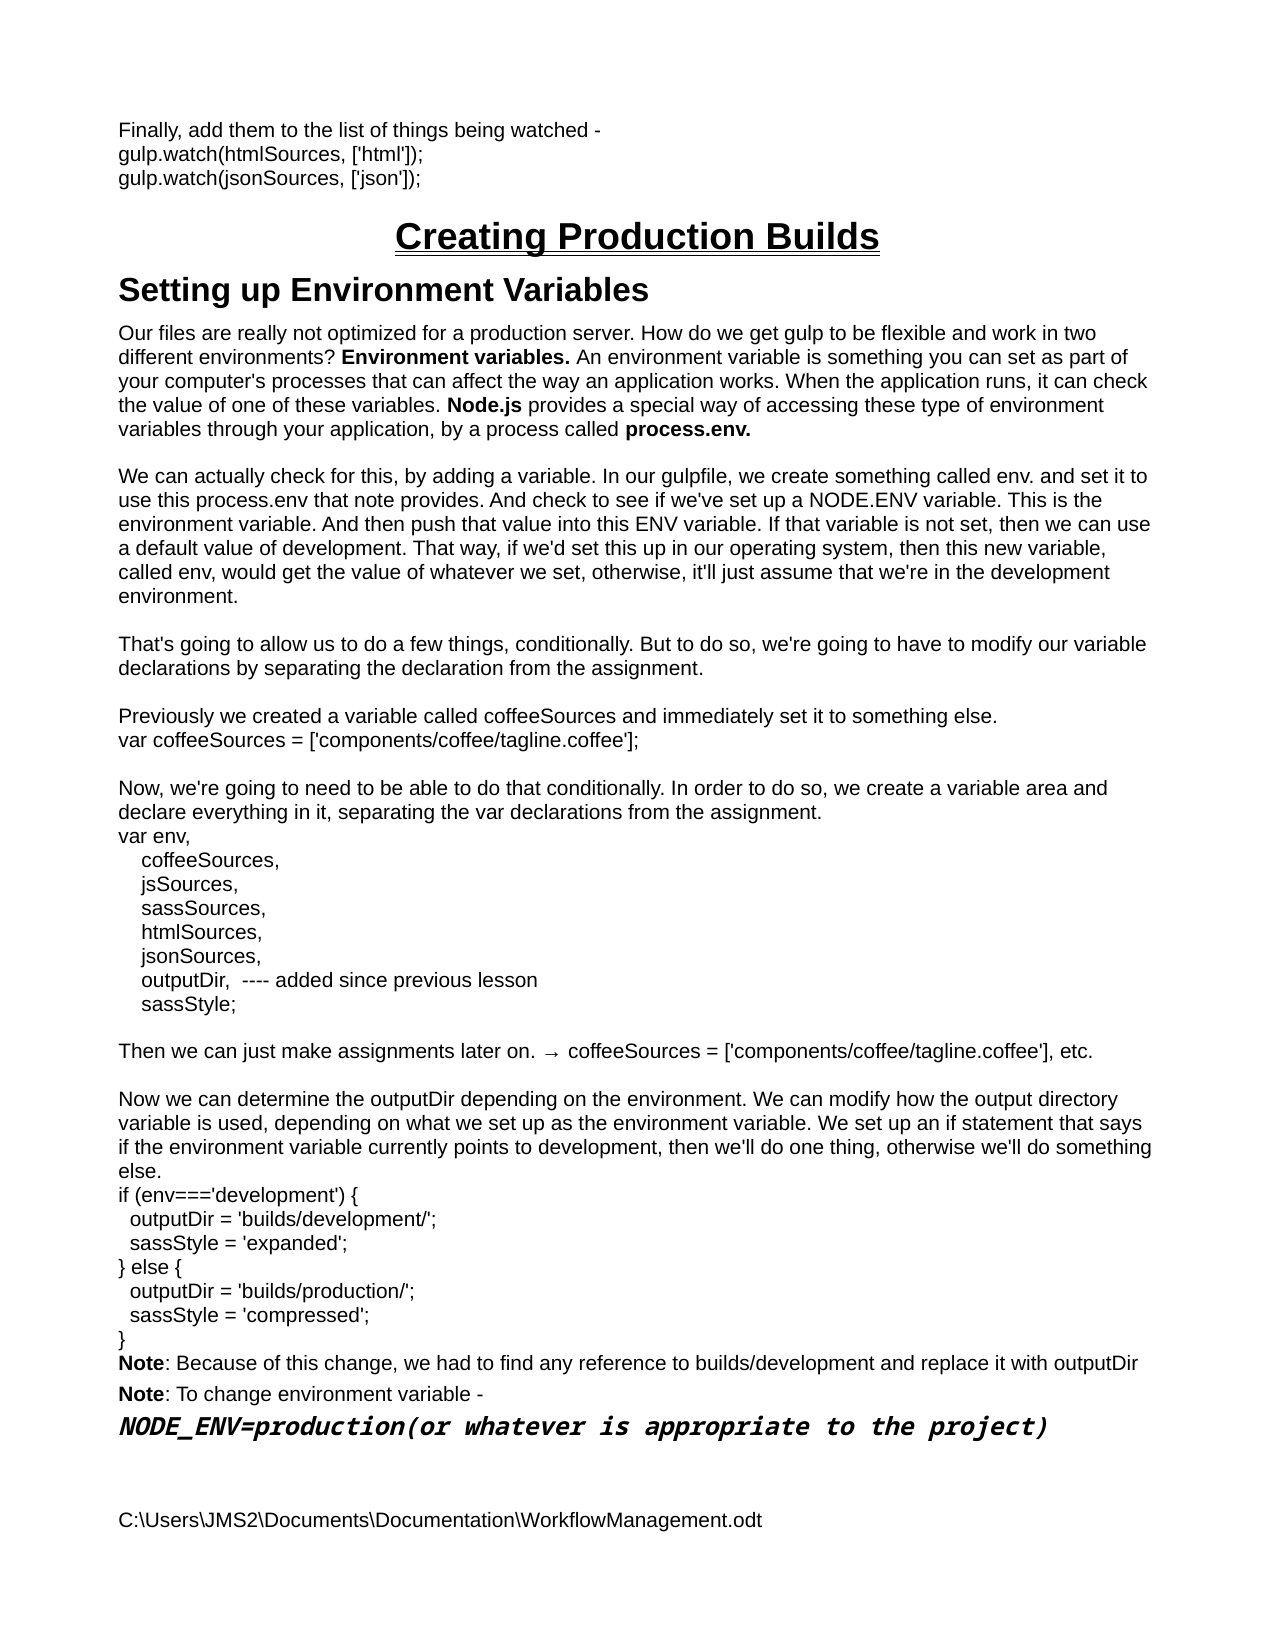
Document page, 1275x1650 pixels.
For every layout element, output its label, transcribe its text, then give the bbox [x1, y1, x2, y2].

subtitle Creating Production Builds [118, 214, 1157, 257]
text sassStyle; [118, 991, 1157, 1015]
text sassStyle = 'compressed'; [118, 1303, 1157, 1327]
text outputDir = 'builds/production/'; [118, 1279, 1157, 1303]
text Then we can just make assignments later on. → coffeeSources = ['components/coffee/tagline.coffee'], etc. [118, 1039, 1157, 1063]
text Note: To change environment variable - [118, 1375, 1157, 1409]
text } else { [118, 1255, 1157, 1279]
text That's going to allow us to do a few things, conditionally. But to do so, we're going to have to modify our variable declarations by separating the declaration from the assignment. [118, 632, 1157, 680]
text jsSources, [118, 872, 1157, 896]
text Now, we're going to need to be able to do that conditionally. In order to do so, we create a variable area and declare everything in it, separating the var declarations from the assignment. [118, 776, 1157, 824]
text htmlSources, [118, 919, 1157, 943]
text NODE_ENV=production(or whatever is appropriate to the project) [118, 1409, 1157, 1443]
text sassSources, [118, 896, 1157, 919]
text Previously we created a variable called coffeeSources and immediately set it to something else. [118, 704, 1157, 728]
text if (env==='development') { [118, 1183, 1157, 1207]
text sassStyle = 'expanded'; [118, 1231, 1157, 1255]
text Finally, add them to the list of things being watched - [118, 118, 1157, 142]
text outputDir = 'builds/development/'; [118, 1207, 1157, 1231]
text var coffeeSources = ['components/coffee/tagline.coffee']; [118, 728, 1157, 752]
text outputDir, ---- added since previous lesson [118, 967, 1157, 991]
text Note: Because of this change, we had to find any reference to builds/development and replace it with outputDir [118, 1351, 1157, 1375]
text } [118, 1327, 1157, 1351]
text Our files are really not optimized for a production server. How do we get gulp to be flexible and work in two different environments? Environment variables. An environment variable is something you can set as part of your computer's processes that can affect the way an application works. When the application runs, it can check the value of one of these variables. Node.js provides a special way of accessing these type of environment variables through your application, by a process called process.env. [118, 321, 1157, 440]
text We can actually check for this, by adding a variable. In our gulpfile, we create something called env. and set it to use this process.env that note provides. And check to see if we've set up a NODE.ENV variable. This is the environment variable. And then push that value into this ENV variable. If that variable is not set, then we can use a default value of development. That way, if we'd set this up in our operating system, then this new variable, called env, would get the value of whatever we set, otherwise, it'll just assume that we're in the development environment. [118, 464, 1157, 608]
text gulp.watch(jsonSources, ['json']); [118, 166, 1157, 190]
text jsonSources, [118, 943, 1157, 967]
text var env, [118, 824, 1157, 848]
subtitle Setting up Environment Variables [118, 269, 1157, 308]
text gulp.watch(htmlSources, ['html']); [118, 142, 1157, 166]
text Now we can determine the outputDir depending on the environment. We can modify how the output directory variable is used, depending on what we set up as the environment variable. We set up an if statement that says if the environment variable currently points to development, then we'll do one thing, otherwise we'll do something else. [118, 1087, 1157, 1183]
text coffeeSources, [118, 848, 1157, 872]
